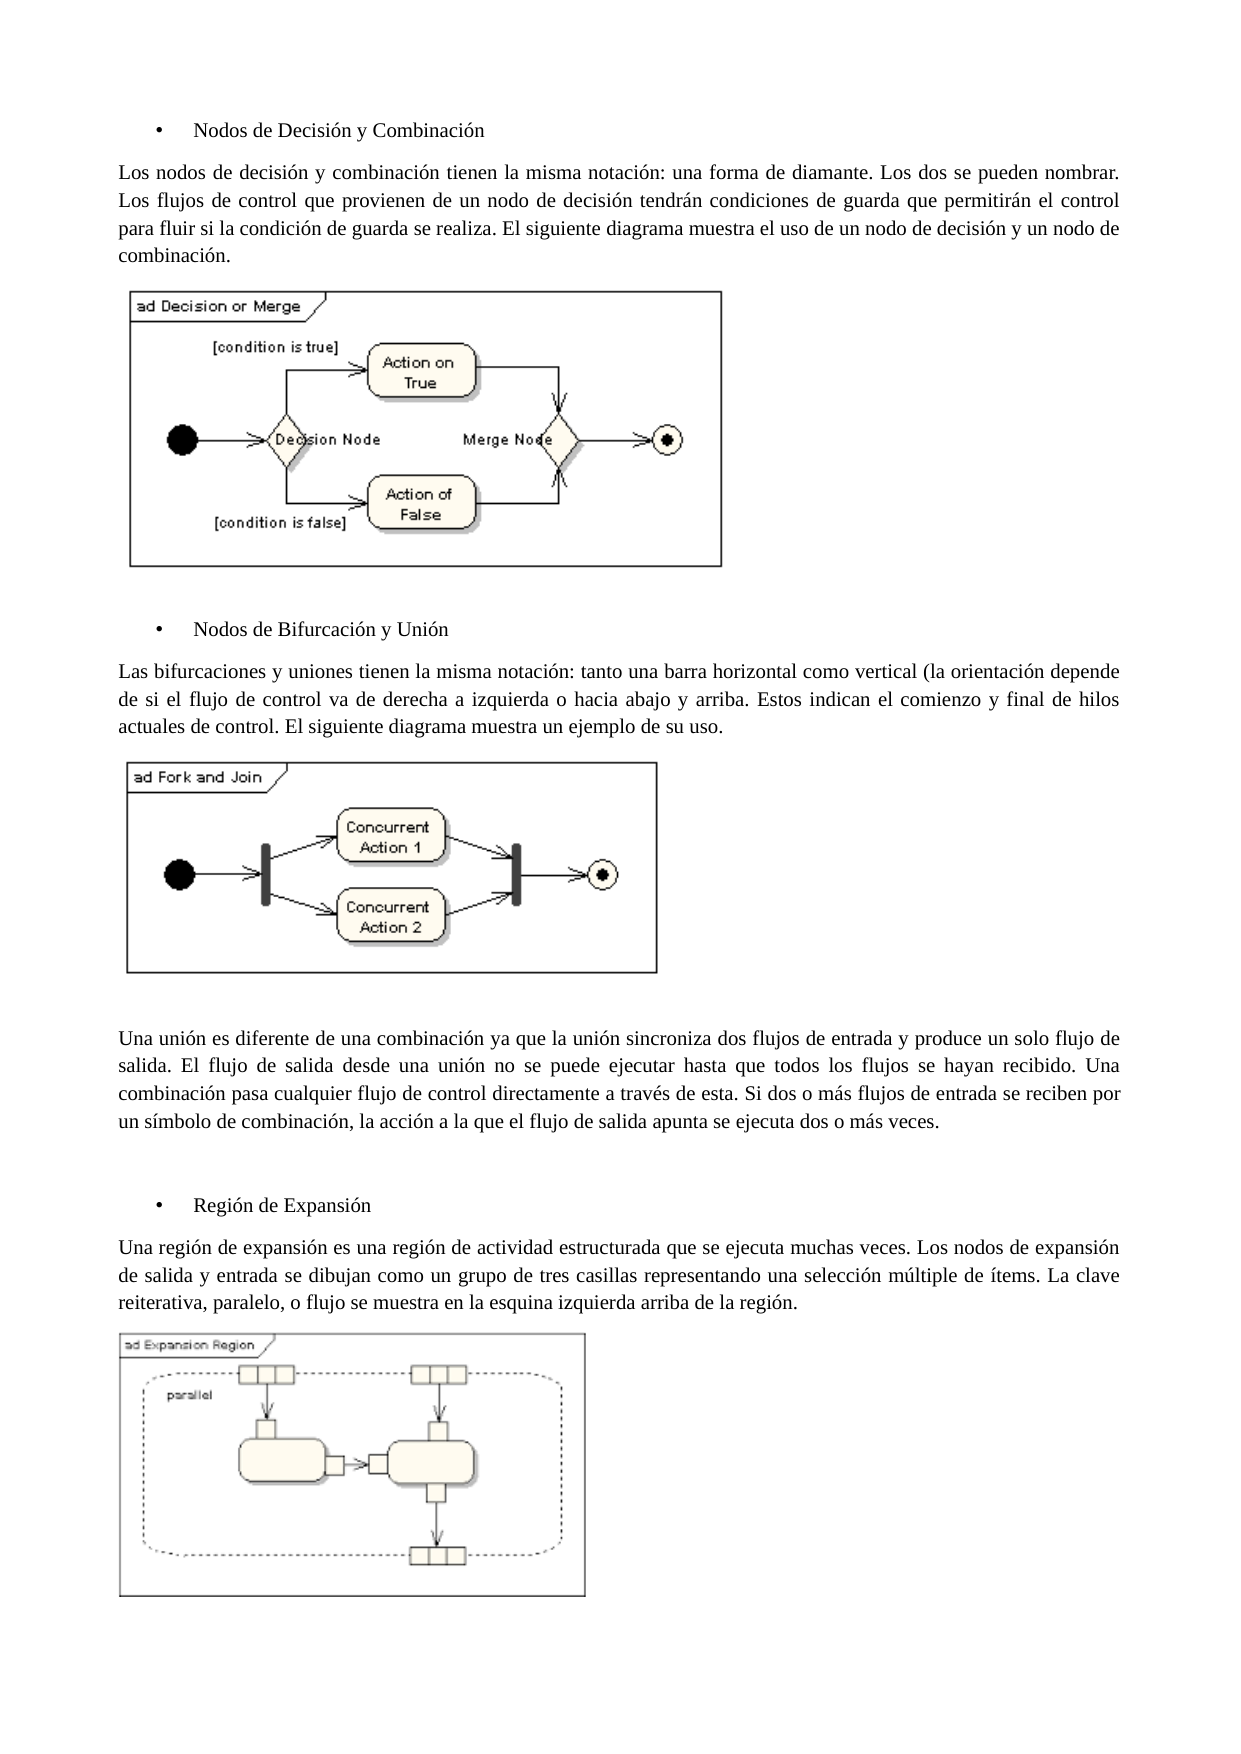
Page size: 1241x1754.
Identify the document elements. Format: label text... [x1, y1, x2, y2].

text Una unión es diferente de una combinación ya que la unión sincroniza dos flujos de entrada y produce un solo flujo de salida. El flujo de salida desde una unión no se puede ejecutar hasta que todos los flujos se hayan recibido. Una combinación pasa cualquier flujo de control directamente a través de esta. Si dos o más flujos de entrada se reciben por un símbolo de combinación, la acción a la que el flujo de salida apunta se ejecuta dos o más veces. [118, 1026, 1122, 1133]
text Una región de expansión es una región de actividad estructurada que se ejecuta muchas veces. Los nodos de expansión de salida y entrada se dibujan como un grupo de tres casillas representando una selección múltiple de ítems. La clave reiterativa, paralelo, o flujo se muestra en la esquina izquierda arriba de la región. [118, 1235, 1122, 1314]
picture [122, 756, 664, 980]
text Las bifurcaciones y uniones tienen la misma notación: tanto una barra horizontal como vertical (la orientación depende de si el flujo de control va de derecha a izquierda o hacia abajo y arriba. Estos indican el comienzo y final de hilos actuales de control. El siguiente diagrama muestra un ejemplo de su uso. [118, 659, 1122, 738]
picture [118, 1332, 586, 1597]
list Región de Expansión [156, 1193, 1122, 1217]
list Nodos de Bifurcación y Unión [156, 617, 1122, 641]
text Los nodos de decisión y combinación tienen la misma notación: una forma de diamante. Los dos se pueden nombrar. Los flujos de control que provienen de un nodo de decisión tendrán condiciones de guarda que permitirán el control para fluir si la condición de guarda se realiza. El siguiente diagrama muestra el uso de un nodo de decisión y un nodo de combinación. [118, 160, 1122, 267]
picture [125, 285, 727, 572]
list Nodos de Decisión y Combinación [156, 118, 1122, 142]
